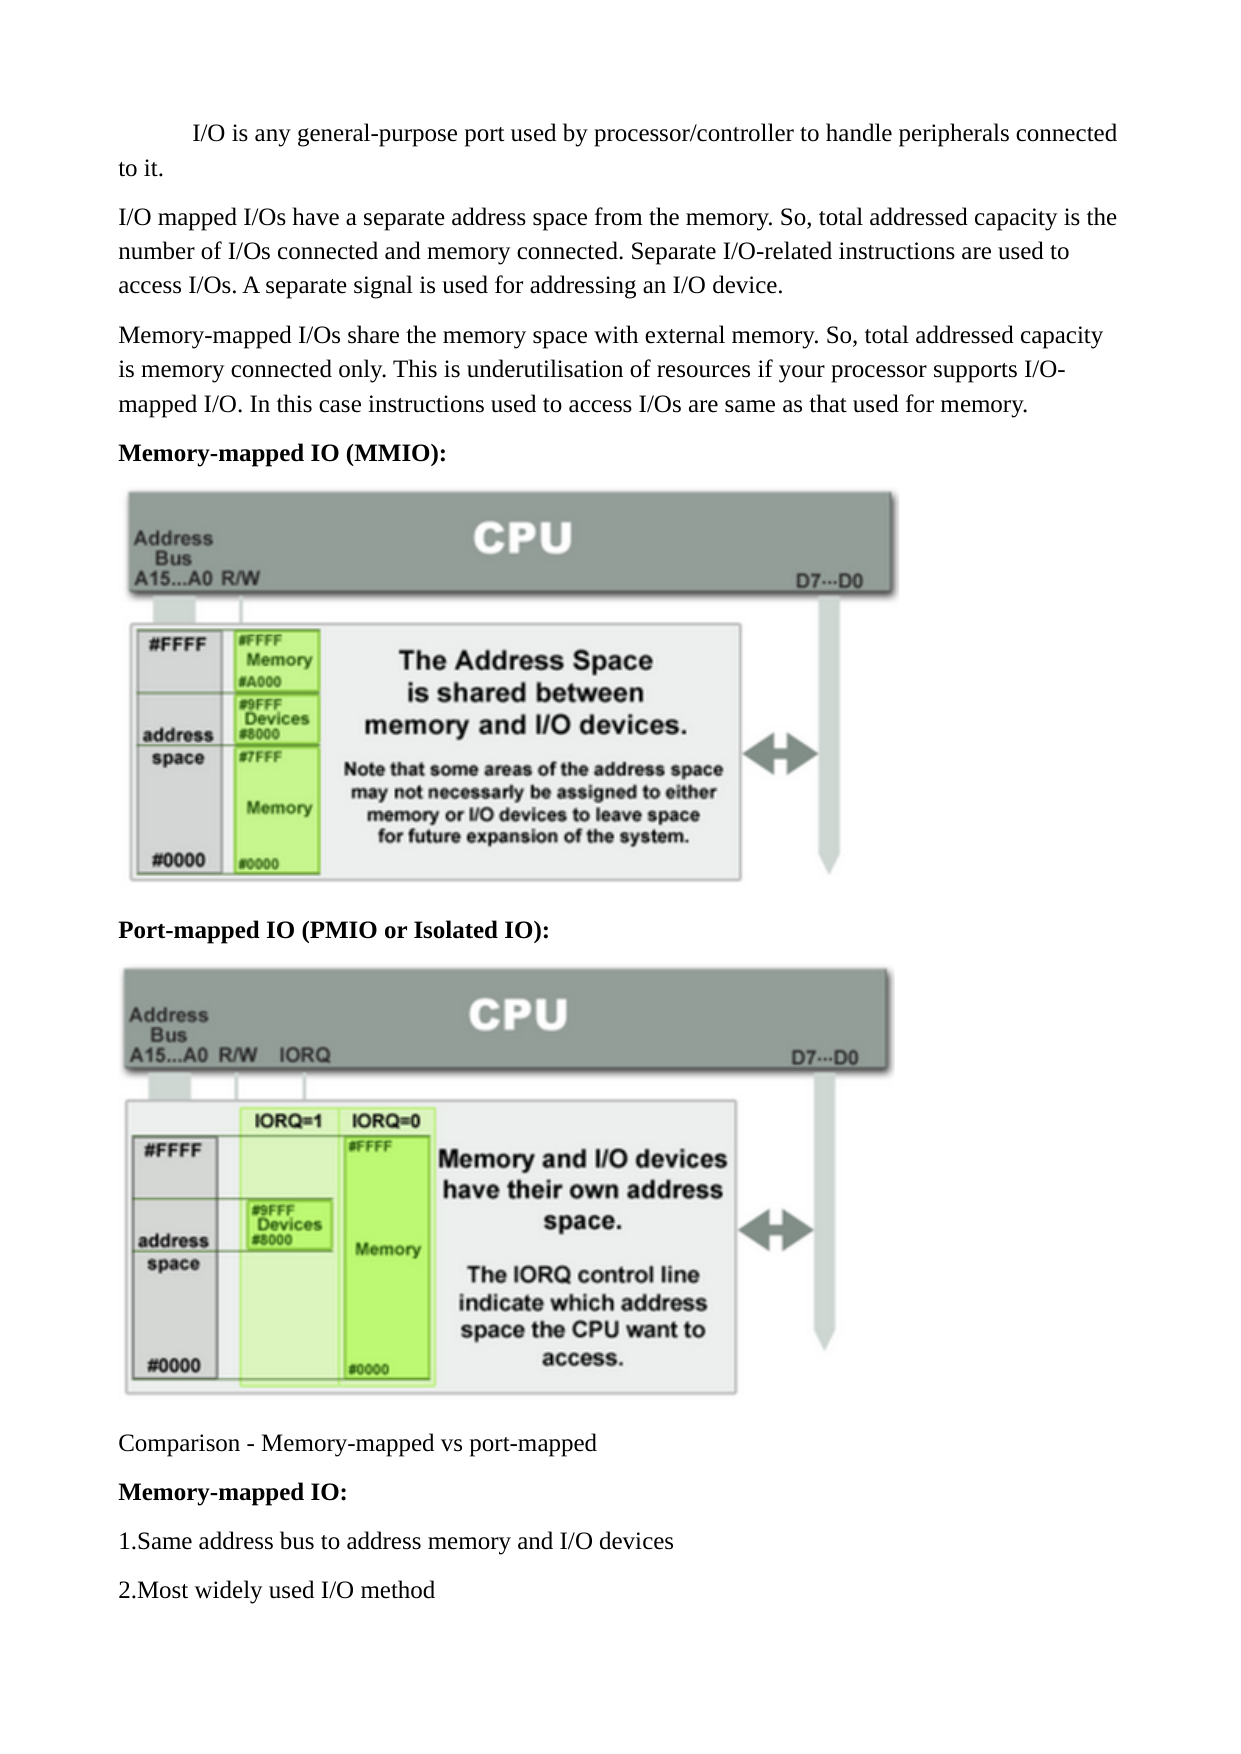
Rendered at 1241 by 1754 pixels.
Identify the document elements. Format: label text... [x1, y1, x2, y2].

picture [118, 963, 898, 1408]
text Memory-mapped IO (MMIO): [118, 438, 1122, 466]
text I/O mapped I/Os have a separate address space from the memory. So, total addressed capacity is the number of I/Os connected and memory connected. Separate I/O-related instructions are used to access I/Os. A separate signal is used for addressing an I/O device. [118, 202, 1122, 299]
text Memory-mapped I/Os share the memory space with external memory. So, total addressed capacity is memory connected only. This is underutilisation of resources if your processor supports I/O-mapped I/O. In this case instructions used to access I/Os are same as that used for memory. [118, 320, 1122, 417]
text Port-mapped IO (PMIO or Isolated IO): [118, 915, 1122, 944]
text I/O is any general-purpose port used by processor/controller to handle peripherals connected to it. [118, 118, 1122, 181]
text Memory-mapped IO: [118, 1477, 1122, 1506]
text Comparison - Memory-mapped vs port-mapped [118, 1428, 1122, 1457]
text 1.Same address bus to address memory and I/O devices [118, 1526, 1122, 1555]
text 2.Most widely used I/O method [118, 1575, 1122, 1604]
picture [118, 486, 901, 895]
